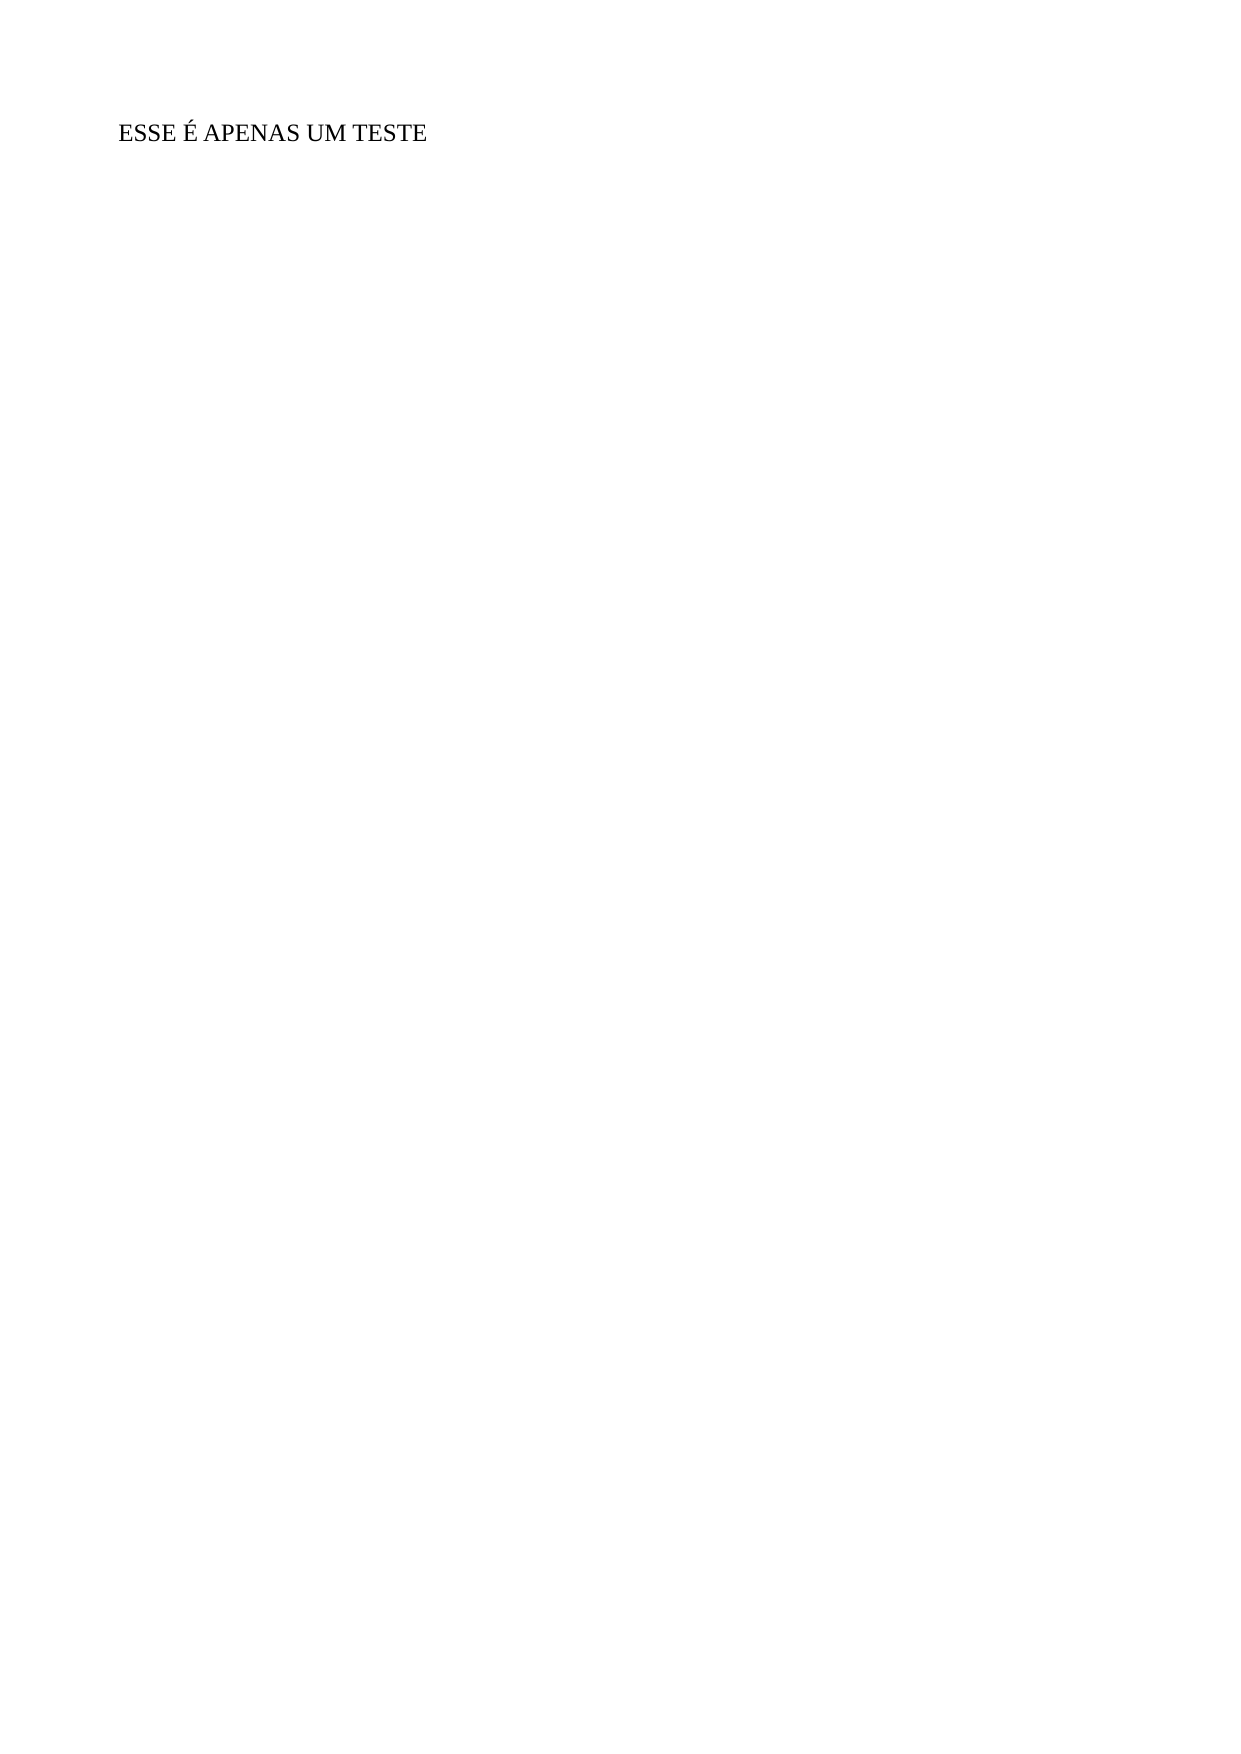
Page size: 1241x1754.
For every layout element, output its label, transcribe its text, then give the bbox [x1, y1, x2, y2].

text ESSE É APENAS UM TESTE [118, 118, 1122, 147]
